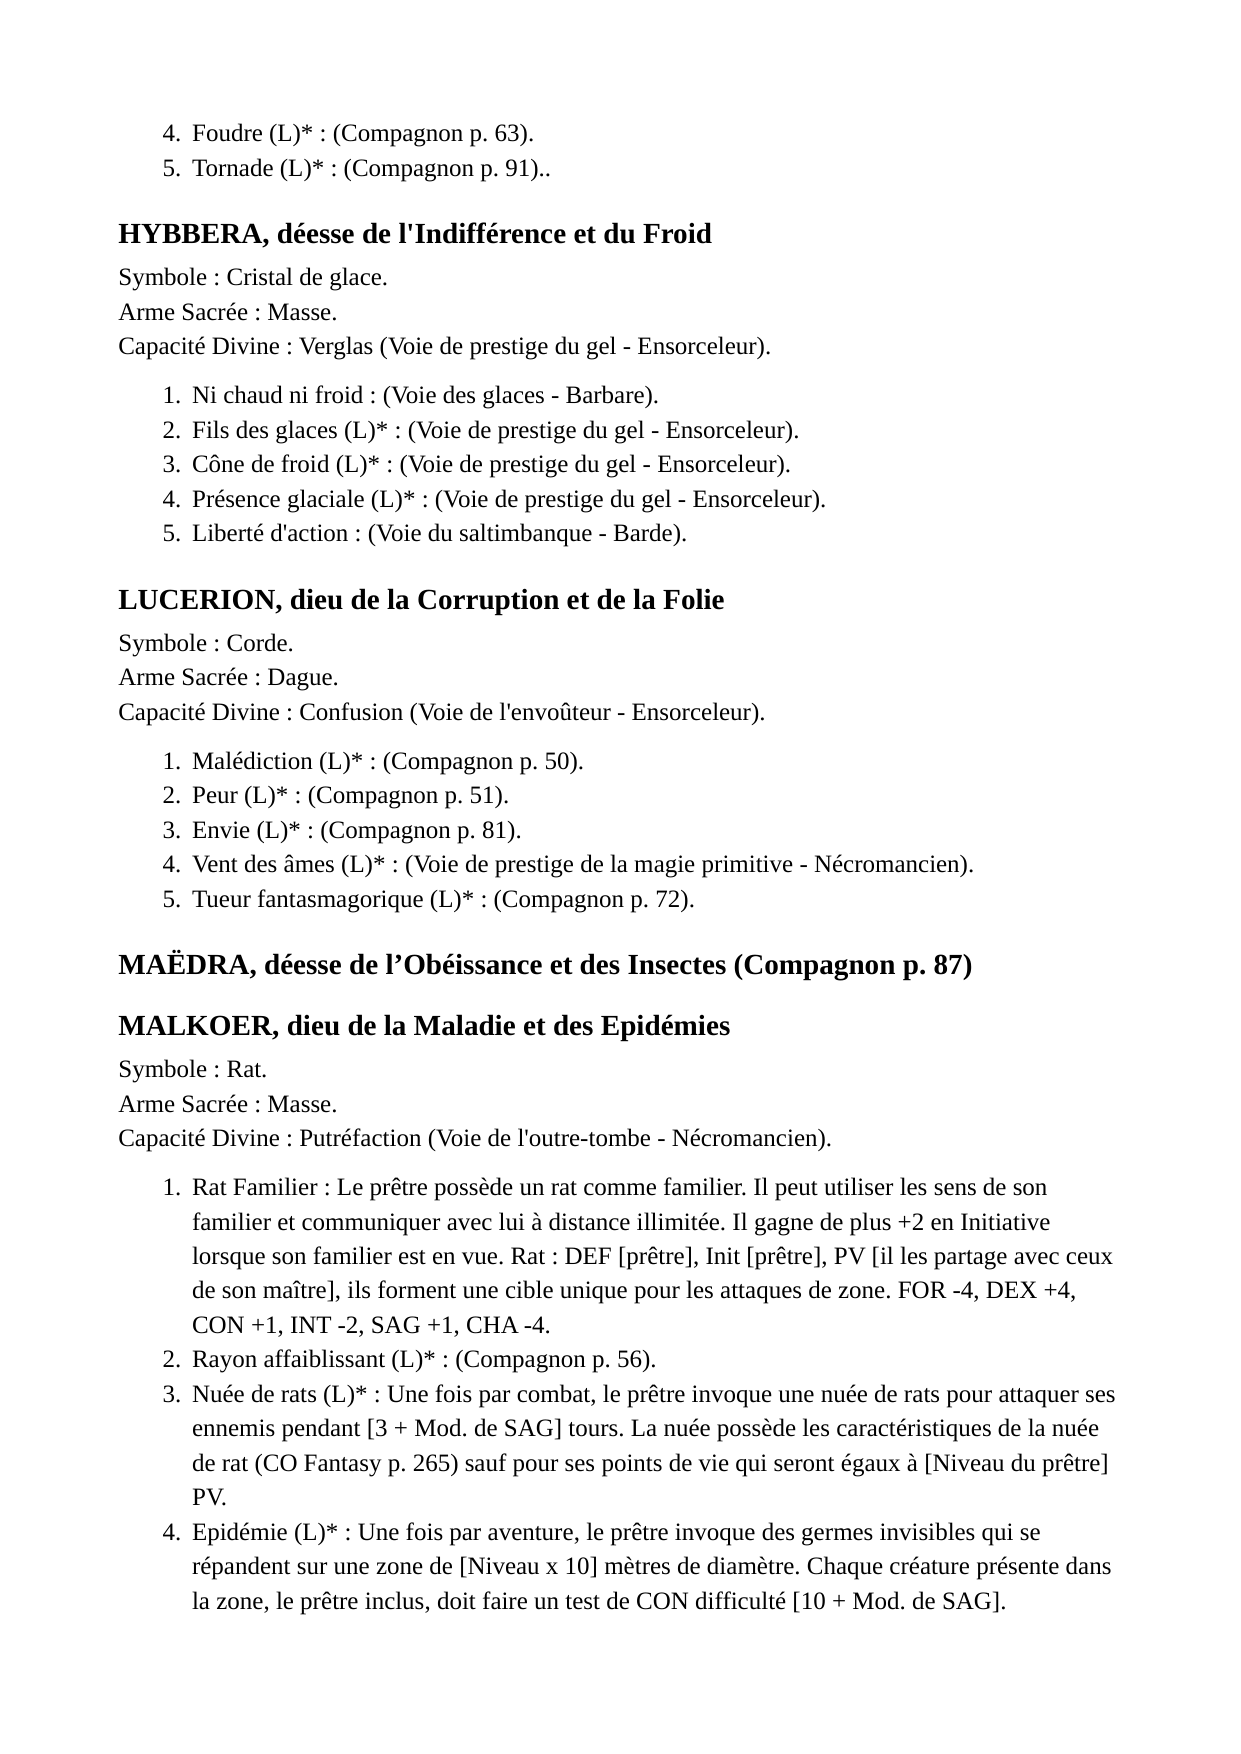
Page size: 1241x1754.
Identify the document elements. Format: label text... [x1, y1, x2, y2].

subtitle HYBBERA, déesse de l'Indifférence et du Froid [118, 216, 1122, 250]
list Epidémie (L)* : Une fois par aventure, le prêtre invoque des germes invisibles qui se répandent sur une zone de [Niveau x 10] mètres de diamètre. Chaque créature présente dans la zone, le prêtre inclus, doit faire un test de CON difficulté [10 + Mod. de SAG]. [162, 1517, 1122, 1615]
list Vent des âmes (L)* : (Voie de prestige de la magie primitive - Nécromancien). [162, 849, 1122, 878]
list Peur (L)* : (Compagnon p. 51). [162, 780, 1122, 809]
list Cône de froid (L)* : (Voie de prestige du gel - Ensorceleur). [162, 449, 1122, 478]
list Présence glaciale (L)* : (Voie de prestige du gel - Ensorceleur). [162, 484, 1122, 512]
subtitle MAËDRA, déesse de l’Obéissance et des Insectes (Compagnon p. 87) [118, 947, 1122, 981]
list Ni chaud ni froid : (Voie des glaces - Barbare). [162, 380, 1122, 409]
subtitle LUCERION, dieu de la Corruption et de la Folie [118, 582, 1122, 615]
list Rayon affaiblissant (L)* : (Compagnon p. 56). [162, 1344, 1122, 1373]
list Tornade (L)* : (Compagnon p. 91).. [162, 153, 1122, 181]
list Nuée de rats (L)* : Une fois par combat, le prêtre invoque une nuée de rats pour attaquer ses ennemis pendant [3 + Mod. de SAG] tours. La nuée possède les caractéristiques de la nuée de rat (CO Fantasy p. 265) sauf pour ses points de vie qui seront égaux à [Niveau du prêtre] PV. [162, 1379, 1122, 1511]
text Symbole : Rat. Arme Sacrée : Masse. Capacité Divine : Putréfaction (Voie de l'outre-tombe - Nécromancien). [118, 1054, 1122, 1152]
list Envie (L)* : (Compagnon p. 81). [162, 815, 1122, 844]
list Fils des glaces (L)* : (Voie de prestige du gel - Ensorceleur). [162, 415, 1122, 443]
list Malédiction (L)* : (Compagnon p. 50). [162, 746, 1122, 775]
list Tueur fantasmagorique (L)* : (Compagnon p. 72). [162, 884, 1122, 913]
text Symbole : Corde. Arme Sacrée : Dague. Capacité Divine : Confusion (Voie de l'envoûteur - Ensorceleur). [118, 628, 1122, 726]
subtitle MALKOER, dieu de la Maladie et des Epidémies [118, 1008, 1122, 1042]
list Liberté d'action : (Voie du saltimbanque - Barde). [162, 518, 1122, 547]
list Foudre (L)* : (Compagnon p. 63). [162, 118, 1122, 147]
text Symbole : Cristal de glace. Arme Sacrée : Masse. Capacité Divine : Verglas (Voie de prestige du gel - Ensorceleur). [118, 262, 1122, 360]
list Rat Familier : Le prêtre possède un rat comme familier. Il peut utiliser les sens de son familier et communiquer avec lui à distance illimitée. Il gagne de plus +2 en Initiative lorsque son familier est en vue. Rat : DEF [prêtre], Init [prêtre], PV [il les partage avec ceux de son maître], ils forment une cible unique pour les attaques de zone. FOR -4, DEX +4, CON +1, INT -2, SAG +1, CHA -4. [162, 1172, 1122, 1339]
